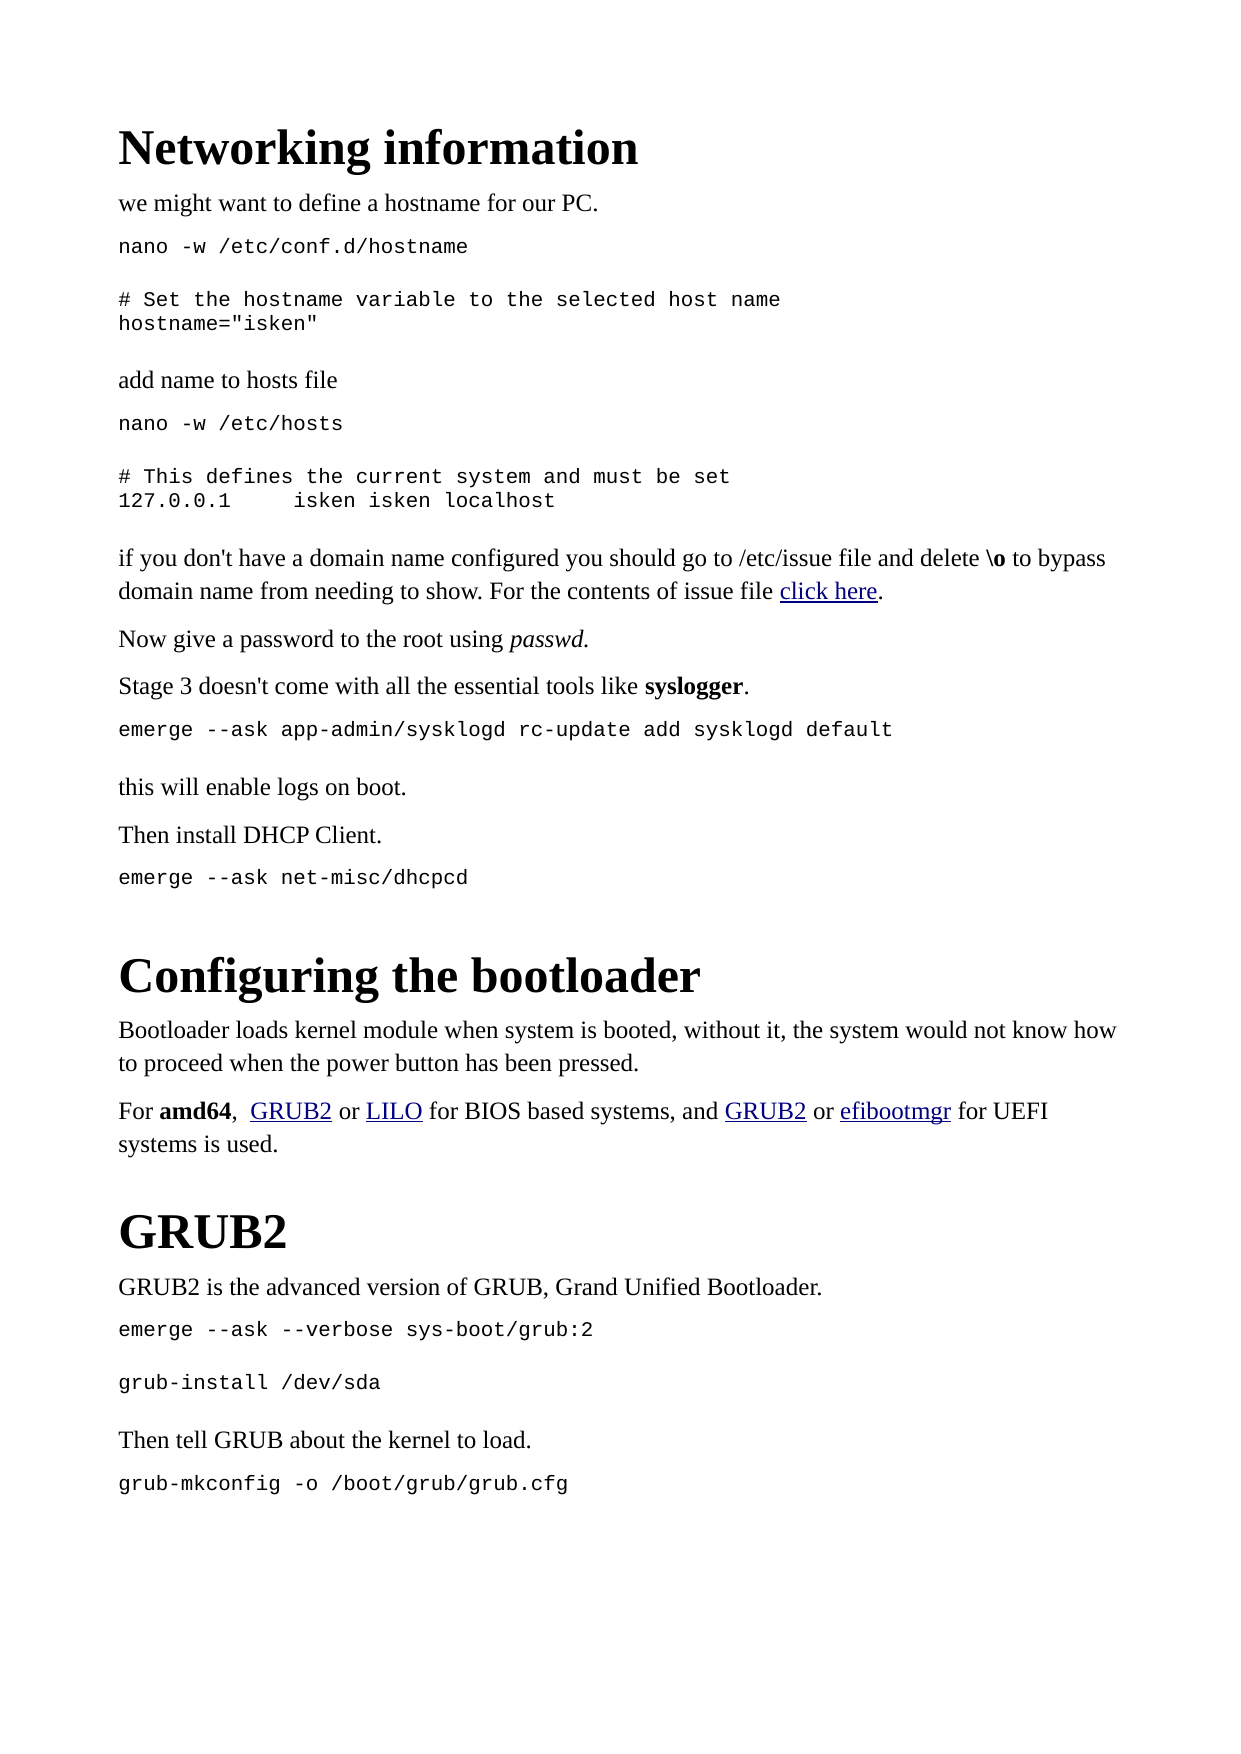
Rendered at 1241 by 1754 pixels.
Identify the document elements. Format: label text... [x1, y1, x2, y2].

text grub-mkconfig -o /boot/grub/grub.cfg [118, 1473, 1122, 1497]
subtitle Networking information [118, 118, 1122, 176]
text add name to hosts file [118, 366, 1122, 394]
text emerge --ask net-misc/dhcpcd [118, 867, 1122, 891]
text Bootloader loads kernel module when system is booted, without it, the system would not know how to proceed when the power button has been pressed. [118, 1015, 1122, 1077]
text Stage 3 doesn't come with all the essential tools like syslogger. [118, 671, 1122, 700]
text we might want to define a hostname for our PC. [118, 188, 1122, 217]
text For amd64, GRUB2 or LILO for BIOS based systems, and GRUB2 or efibootmgr for UEFI systems is used. [118, 1096, 1122, 1158]
text nano -w /etc/conf.d/hostname [118, 236, 1122, 259]
text Then install DHCP Client. [118, 820, 1122, 848]
text # This defines the current system and must be set [118, 466, 1122, 490]
text Then tell GRUB about the kernel to load. [118, 1426, 1122, 1454]
text emerge --ask --verbose sys-boot/grub:2 [118, 1319, 1122, 1343]
text Now give a password to the root using passwd. [118, 624, 1122, 652]
subtitle Configuring the bootloader [118, 945, 1122, 1003]
text this will enable logs on boot. [118, 772, 1122, 801]
text emerge --ask app-admin/sysklogd rc-update add sysklogd default [118, 719, 1122, 743]
text GRUB2 is the advanced version of GRUB, Grand Unified Bootloader. [118, 1272, 1122, 1300]
text if you don't have a domain name configured you should go to /etc/issue file and delete \o to bypass domain name from needing to show. For the contents of issue file click here. [118, 543, 1122, 605]
text nano -w /etc/hosts [118, 413, 1122, 437]
subtitle GRUB2 [118, 1202, 1122, 1259]
text hostname="isken" [118, 312, 1122, 336]
text # Set the hostname variable to the selected host name [118, 289, 1122, 312]
text grub-install /dev/sda [118, 1372, 1122, 1396]
text 127.0.0.1 isken isken localhost [118, 490, 1122, 514]
